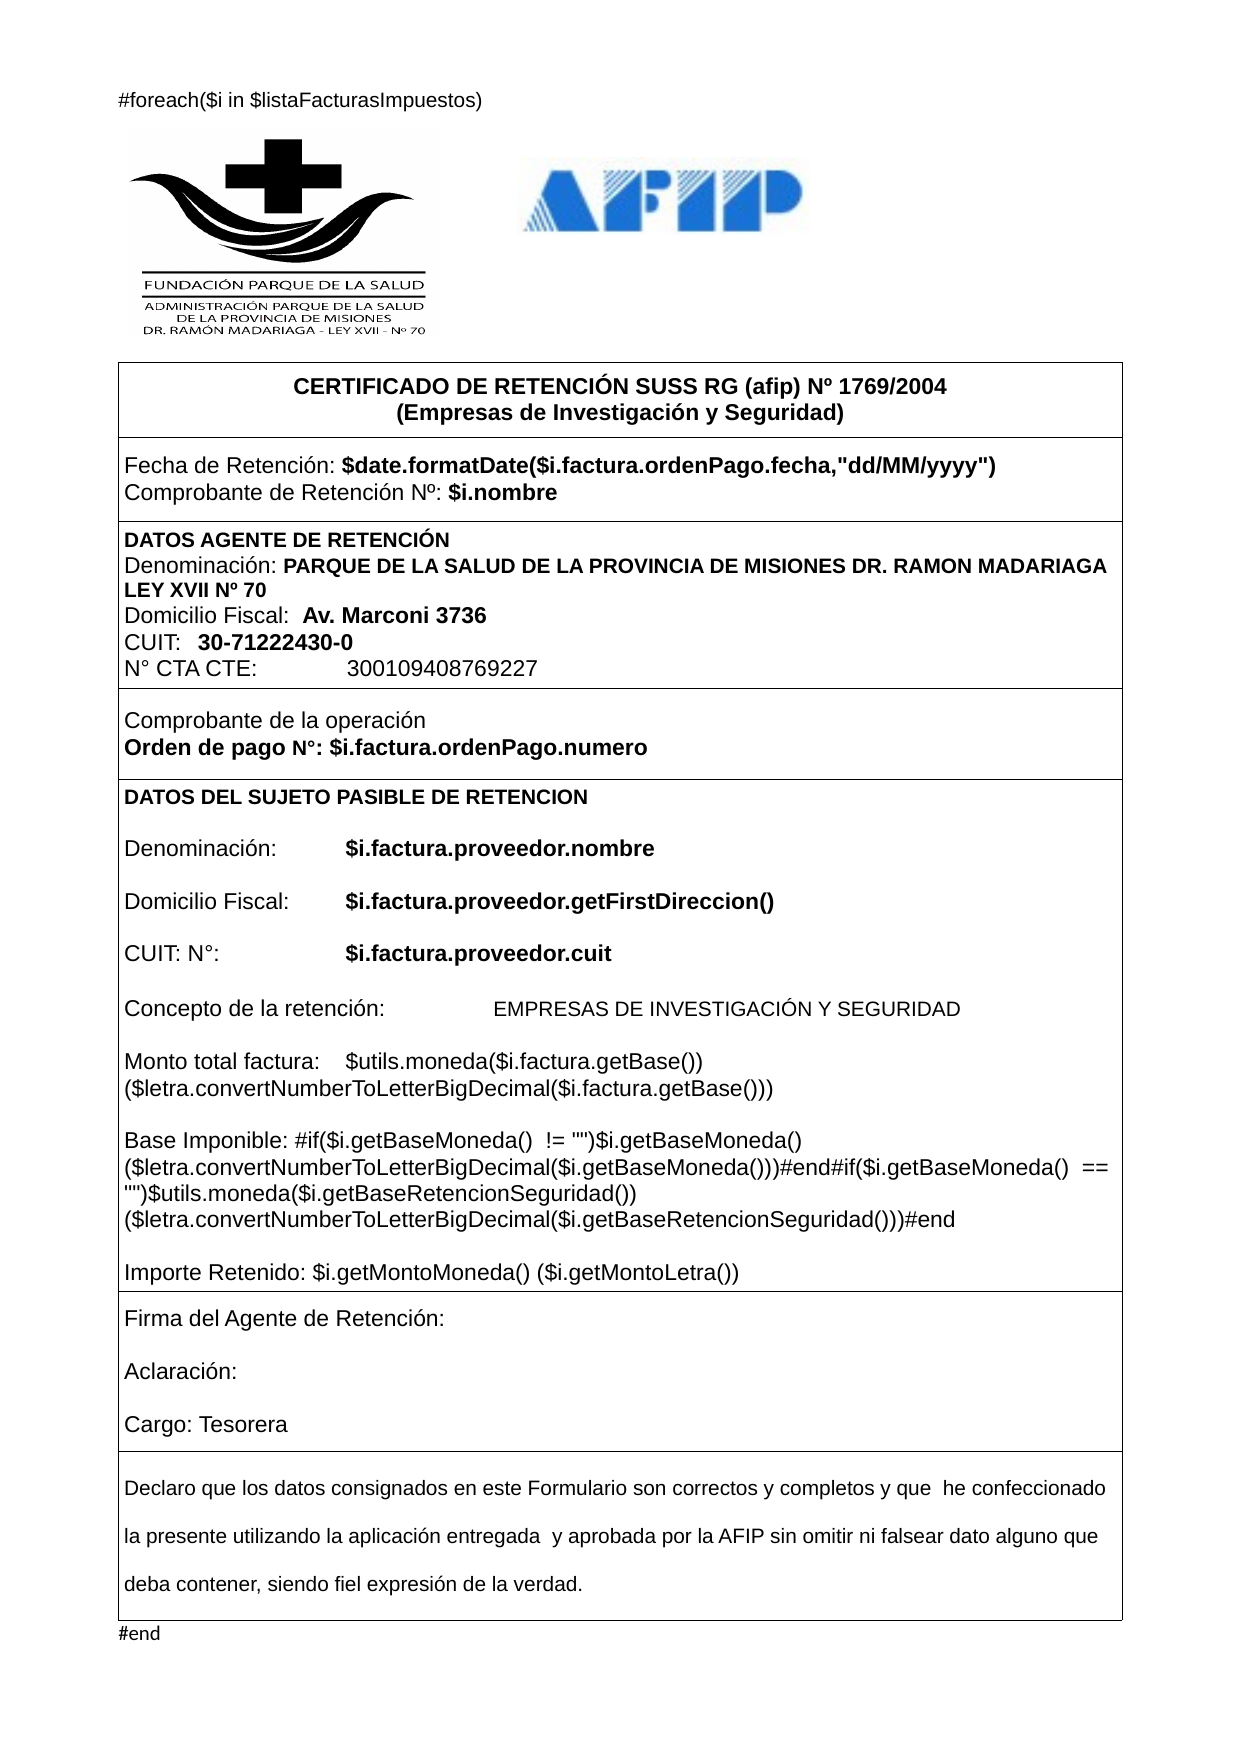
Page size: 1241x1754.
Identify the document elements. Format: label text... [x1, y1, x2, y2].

table_cell Fecha de Retención: $date.formatDate($i.factura.ordenPago.fecha,"dd/MM/yyyy") Comprobante de Retención Nº: $i.nombre [119, 438, 1122, 521]
table_cell DATOS DEL SUJETO PASIBLE DE RETENCION Denominación: $i.factura.proveedor.nombre Domicilio Fiscal: $i.factura.proveedor.getFirstDireccion() CUIT: N°: $i.factura.proveedor.cuit Concepto de la retención: EMPRESAS DE INVESTIGACIÓN Y SEGURIDAD Monto total factura: $utils.moneda($i.factura.getBase()) ($letra.convertNumberToLetterBigDecimal($i.factura.getBase())) Base Imponible: #if($i.getBaseMoneda() != "")$i.getBaseMoneda() ($letra.convertNumberToLetterBigDecimal($i.getBaseMoneda()))#end#if($i.getBaseMoneda() == "")$utils.moneda($i.getBaseRetencionSeguridad()) ($letra.convertNumberToLetterBigDecimal($i.getBaseRetencionSeguridad()))#end Importe Retenido: $i.getMontoMoneda() ($i.getMontoLetra()) [119, 780, 1122, 1291]
table_cell Comprobante de la operación Orden de pago N°: $i.factura.ordenPago.numero [119, 689, 1122, 779]
text #end [118, 1621, 1122, 1645]
table_header CERTIFICADO DE RETENCIÓN SUSS RG (afip) Nº 1769/2004 (Empresas de Investigación y Seguridad) [119, 363, 1122, 437]
picture [516, 157, 810, 239]
table_cell DATOS AGENTE DE RETENCIÓN Denominación: PARQUE DE LA SALUD DE LA PROVINCIA DE MISIONES DR. RAMON MADARIAGA LEY XVII Nº 70 Domicilio Fiscal: Av. Marconi 3736 CUIT: 30-71222430-0 N° CTA CTE: 300109408769227 [119, 522, 1122, 688]
table_cell Declaro que los datos consignados en este Formulario son correctos y completos y que he confeccionado la presente utilizando la aplicación entregada y aprobada por la AFIP sin omitir ni falsear dato alguno que deba contener, siendo fiel expresión de la verdad. [119, 1452, 1122, 1620]
text #foreach($i in $listaFacturasImpuestos) [118, 87, 1122, 111]
table_cell Firma del Agente de Retención: Aclaración: Cargo: Tesorera [119, 1292, 1122, 1451]
